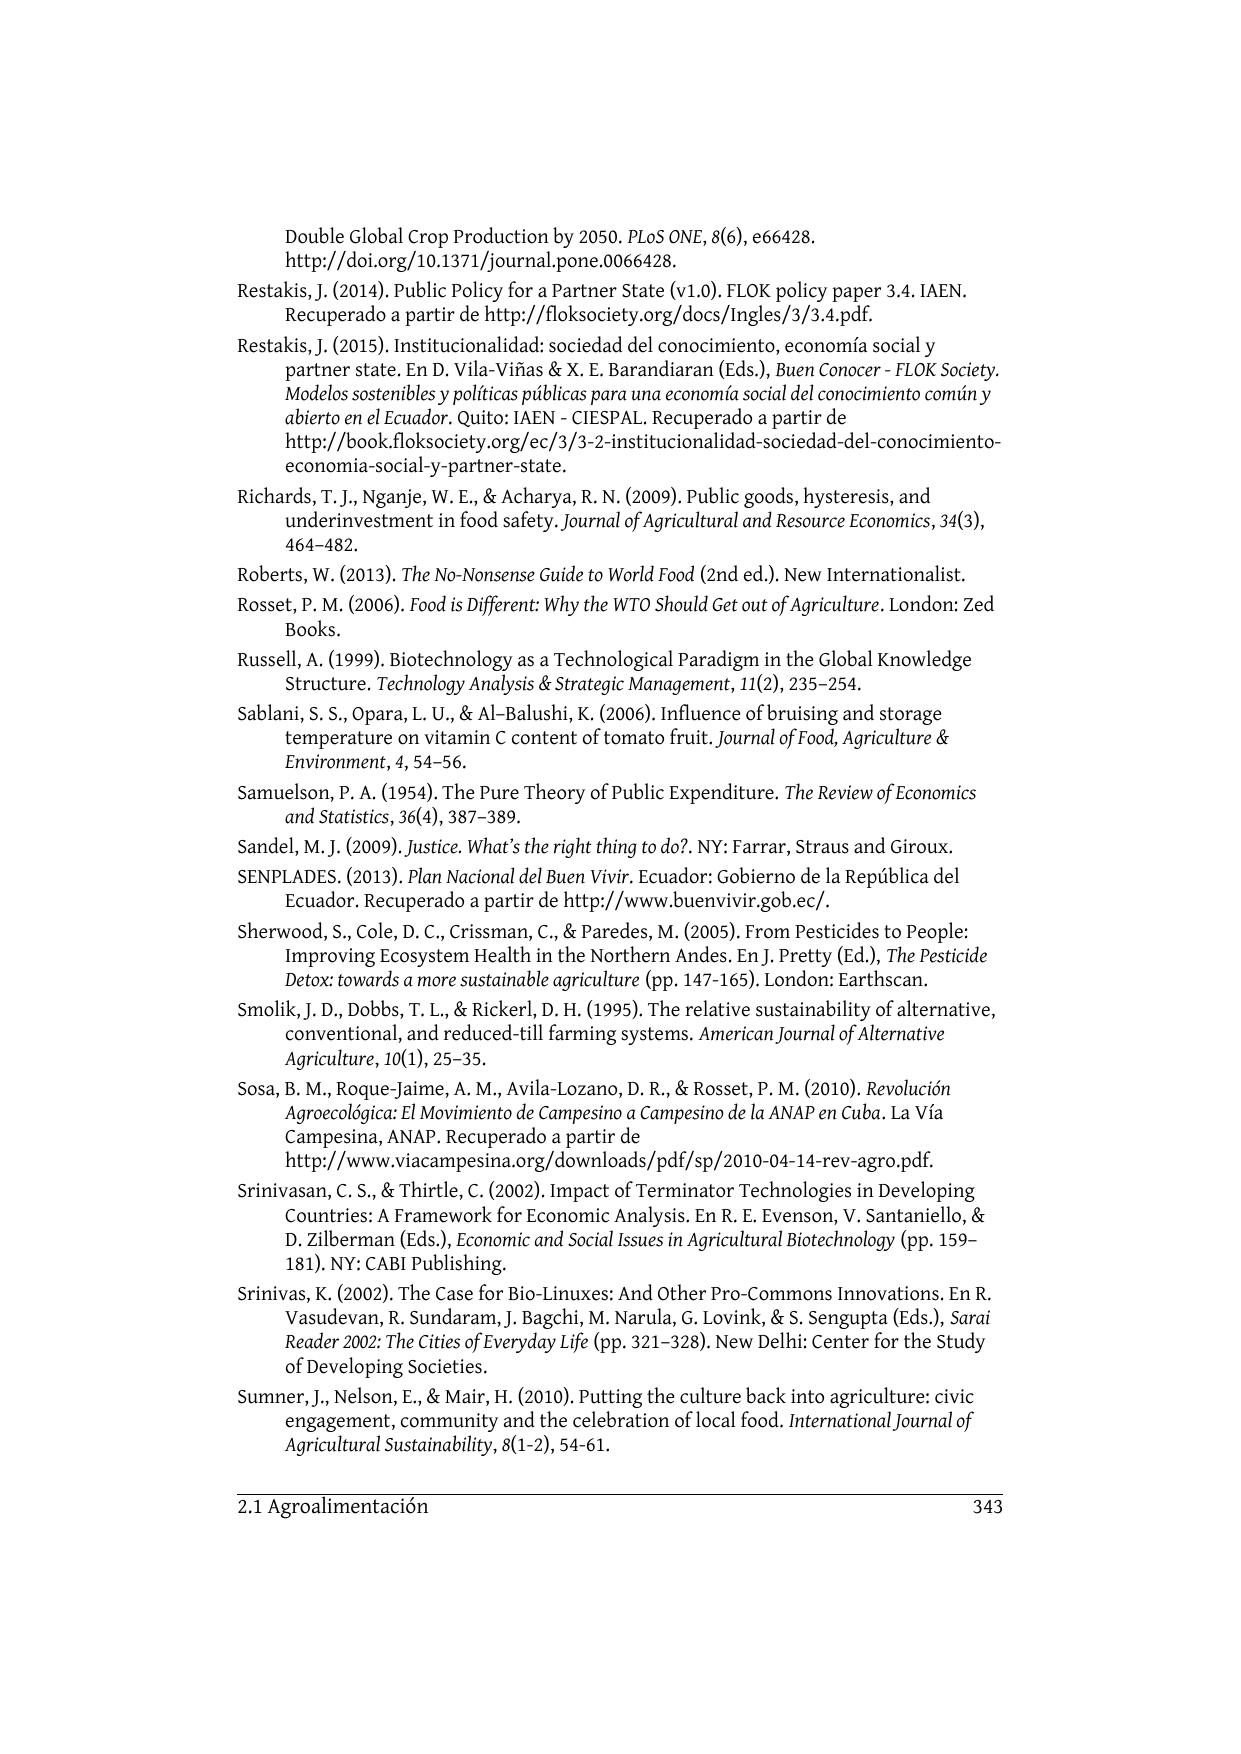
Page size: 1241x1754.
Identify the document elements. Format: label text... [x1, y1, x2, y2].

text Sherwood, S., Cole, D. C., Crissman, C., & Paredes, M. (2005). From Pesticides to People: Improving Ecosystem Health in the Northern Andes. En J. Pretty (Ed.), The Pesticide Detox: towards a more sustainable agriculture (pp. 147-165). London: Earthscan. [237, 920, 1003, 992]
text Roberts, W. (2013). The No-Nonsense Guide to World Food (2nd ed.). New Internationalist. [237, 563, 1003, 587]
text Samuelson, P. A. (1954). The Pure Theory of Public Expenditure. The Review of Economics and Statistics, 36(4), 387–389. [237, 781, 1003, 829]
text Restakis, J. (2015). Institucionalidad: sociedad del conocimiento, economía social y partner state. En D. Vila-Viñas & X. E. Barandiaran (Eds.), Buen Conocer - FLOK Society. Modelos sostenibles y políticas públicas para una economía social del conocimiento común y abierto en el Ecuador. Quito: IAEN - CIESPAL. Recuperado a partir de http://book.floksociety.org/ec/3/3-2-institucionalidad-sociedad-del-conocimiento-economia-social-y-partner-state. [237, 334, 1003, 479]
text Srinivasan, C. S., & Thirtle, C. (2002). Impact of Terminator Technologies in Developing Countries: A Framework for Economic Analysis. En R. E. Evenson, V. Santaniello, & D. Zilberman (Eds.), Economic and Social Issues in Agricultural Biotechnology (pp. 159–181). NY: CABI Publishing. [237, 1179, 1003, 1276]
text Srinivas, K. (2002). The Case for Bio-Linuxes: And Other Pro-Commons Innovations. En R. Vasudevan, R. Sundaram, J. Bagchi, M. Narula, G. Lovink, & S. Sengupta (Eds.), Sarai Reader 2002: The Cities of Everyday Life (pp. 321–328). New Delhi: Center for the Study of Developing Societies. [237, 1282, 1003, 1379]
text Rosset, P. M. (2006). Food is Different: Why the WTO Should Get out of Agriculture. London: Zed Books. [237, 593, 1003, 642]
text Sandel, M. J. (2009). Justice. What’s the right thing to do?. NY: Farrar, Straus and Giroux. [237, 835, 1003, 859]
text Smolik, J. D., Dobbs, T. L., & Rickerl, D. H. (1995). The relative sustainability of alternative, conventional, and reduced-till farming systems. American Journal of Alternative Agriculture, 10(1), 25–35. [237, 998, 1003, 1071]
text Sablani, S. S., Opara, L. U., & Al–Balushi, K. (2006). Influence of bruising and storage temperature on vitamin C content of tomato fruit. Journal of Food, Agriculture & Environment, 4, 54–56. [237, 702, 1003, 775]
text SENPLADES. (2013). Plan Nacional del Buen Vivir. Ecuador: Gobierno de la República del Ecuador. Recuperado a partir de http://www.buenvivir.gob.ec/. [237, 865, 1003, 914]
text Russell, A. (1999). Biotechnology as a Technological Paradigm in the Global Knowledge Structure. Technology Analysis & Strategic Management, 11(2), 235–254. [237, 648, 1003, 696]
text Sumner, J., Nelson, E., & Mair, H. (2010). Putting the culture back into agriculture: civic engagement, community and the celebration of local food. International Journal of Agricultural Sustainability, 8(1-2), 54-61. [237, 1385, 1003, 1457]
text Richards, T. J., Nganje, W. E., & Acharya, R. N. (2009). Public goods, hysteresis, and underinvestment in food safety. Journal of Agricultural and Resource Economics, 34(3), 464–482. [237, 485, 1003, 557]
text Restakis, J. (2014). Public Policy for a Partner State (v1.0). FLOK policy paper 3.4. IAEN. Recuperado a partir de http://floksociety.org/docs/Ingles/3/3.4.pdf. [237, 279, 1003, 328]
text Double Global Crop Production by 2050. PLoS ONE, 8(6), e66428. http://doi.org/10.1371/journal.pone.0066428. [237, 225, 1003, 273]
text Sosa, B. M., Roque-Jaime, A. M., Avila-Lozano, D. R., & Rosset, P. M. (2010). Revolución Agroecológica: El Movimiento de Campesino a Campesino de la ANAP en Cuba. La Vía Campesina, ANAP. Recuperado a partir de http://www.viacampesina.org/downloads/pdf/sp/2010-04-14-rev-agro.pdf. [237, 1077, 1003, 1173]
